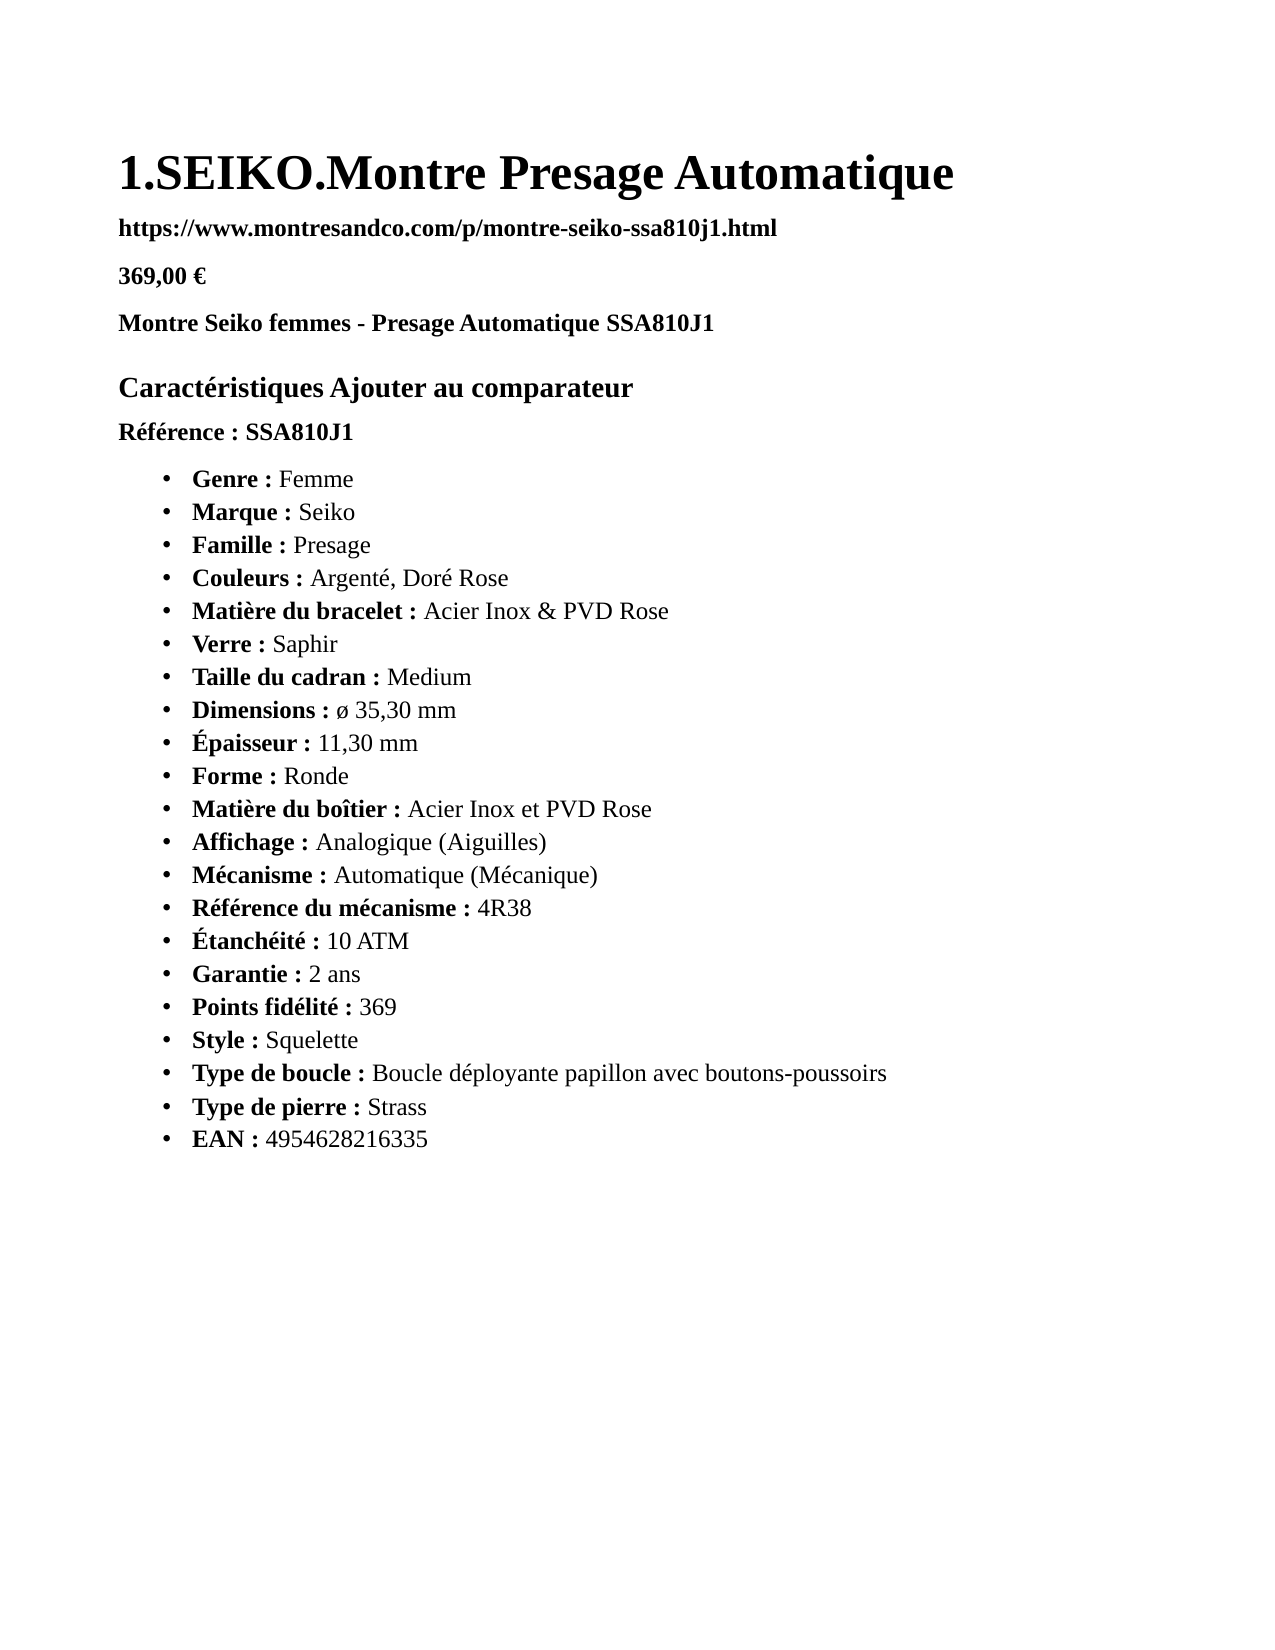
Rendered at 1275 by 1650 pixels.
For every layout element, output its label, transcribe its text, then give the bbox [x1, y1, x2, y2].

list EAN : 4954628216335 [162, 1124, 1157, 1153]
list Épaisseur : 11,30 mm [162, 728, 1157, 757]
list Forme : Ronde [162, 761, 1157, 790]
text https://www.montresandco.com/p/montre-seiko-ssa810j1.html [118, 213, 1157, 242]
list Type de pierre : Strass [162, 1092, 1157, 1120]
text Référence : SSA810J1 [118, 417, 1157, 445]
text Montre Seiko femmes - Presage Automatique SSA810J1 [118, 308, 1157, 337]
list Style : Squelette [162, 1026, 1157, 1054]
list Garantie : 2 ans [162, 959, 1157, 988]
text 369,00 € [118, 261, 1157, 289]
list Points fidélité : 369 [162, 992, 1157, 1021]
list Type de boucle : Boucle déployante papillon avec boutons-poussoirs [162, 1058, 1157, 1087]
list Taille du cadran : Medium [162, 662, 1157, 691]
list Mécanisme : Automatique (Mécanique) [162, 860, 1157, 889]
list Matière du bracelet : Acier Inox & PVD Rose [162, 596, 1157, 625]
list Référence du mécanisme : 4R38 [162, 893, 1157, 922]
list Verre : Saphir [162, 629, 1157, 658]
list Famille : Presage [162, 530, 1157, 559]
subtitle Caractéristiques Ajouter au comparateur [118, 371, 1157, 404]
list Marque : Seiko [162, 497, 1157, 526]
list Affichage : Analogique (Aiguilles) [162, 827, 1157, 856]
subtitle 1.SEIKO.Montre Presage Automatique [118, 143, 1157, 201]
list Genre : Femme [162, 464, 1157, 493]
list Dimensions : ø 35,30 mm [162, 695, 1157, 724]
list Étanchéité : 10 ATM [162, 926, 1157, 955]
list Matière du boîtier : Acier Inox et PVD Rose [162, 794, 1157, 823]
list Couleurs : Argenté, Doré Rose [162, 563, 1157, 592]
